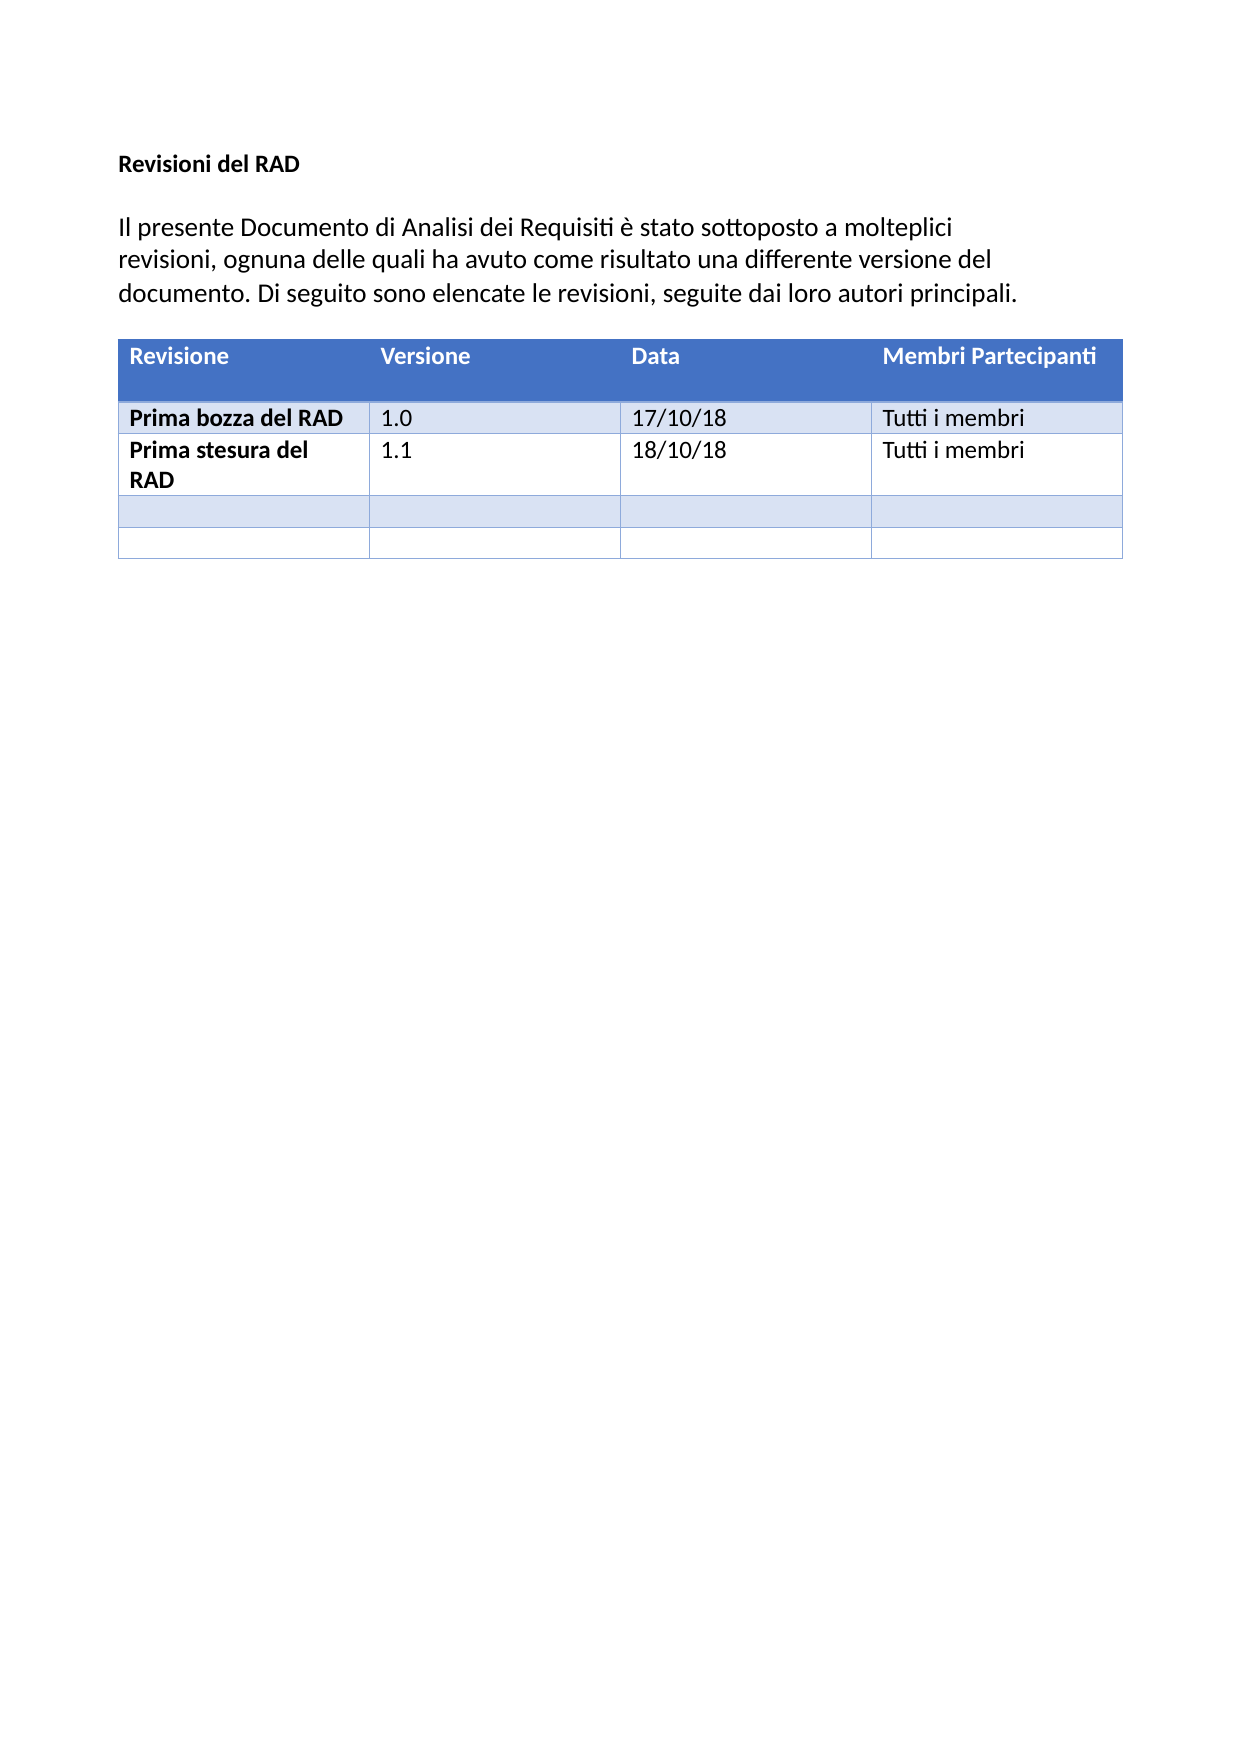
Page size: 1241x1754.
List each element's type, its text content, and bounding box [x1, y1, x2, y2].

table_cell [370, 496, 620, 527]
table_cell Tutti i membri [872, 403, 1122, 433]
text Il presente Documento di Analisi dei Requisiti è stato sottoposto a molteplici [118, 210, 1137, 243]
table_cell 18/10/18 [621, 434, 871, 495]
table_cell [872, 528, 1122, 558]
table_header Versione [369, 340, 620, 401]
text documento. Di seguito sono elencate le revisioni, seguite dai loro autori principali. [118, 276, 1137, 309]
table_cell 1.0 [370, 403, 620, 433]
table_cell 17/10/18 [621, 403, 871, 433]
table_cell [119, 528, 369, 558]
table_cell [621, 496, 871, 527]
table_header Membri Partecipanti [871, 340, 1122, 401]
table_cell Prima stesura del RAD [119, 434, 369, 495]
table_header Data [620, 340, 871, 401]
text revisioni, ognuna delle quali ha avuto come risultato una differente versione del [118, 243, 1137, 276]
table_cell 1.1 [370, 434, 620, 495]
table_cell [621, 528, 871, 558]
table_cell Prima bozza del RAD [119, 403, 369, 433]
text Revisioni del RAD [118, 149, 1137, 179]
table_cell [119, 496, 369, 527]
table_cell Tutti i membri [872, 434, 1122, 495]
table_cell [370, 528, 620, 558]
table_header Revisione [119, 340, 369, 401]
table_cell [872, 496, 1122, 527]
